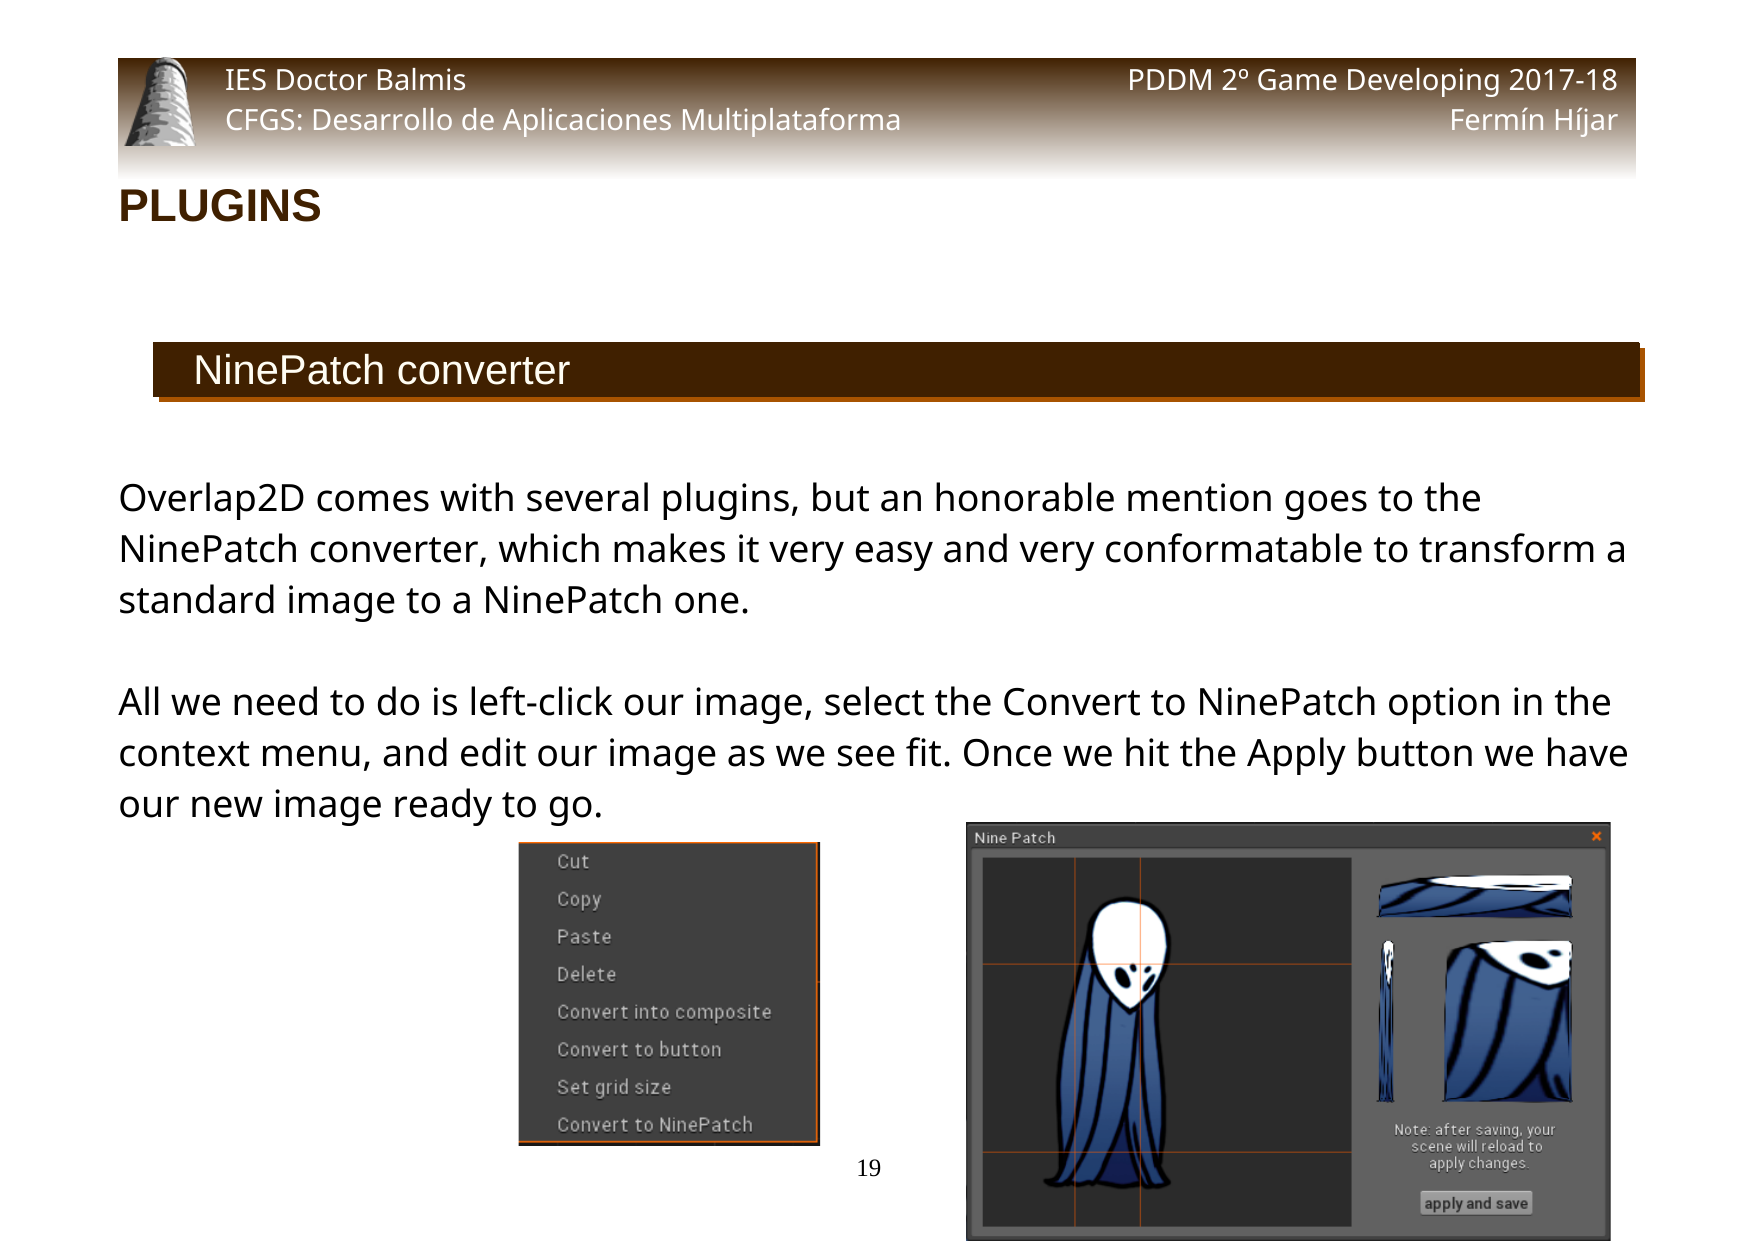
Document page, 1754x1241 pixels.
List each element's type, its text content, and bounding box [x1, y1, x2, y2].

picture [518, 842, 821, 1146]
text All we need to do is left-click our image, select the Convert to NinePatch option in the context menu, and edit our image as we see fit. Once we hit the Apply button we have our new image ready to go. [118, 675, 1636, 828]
list NinePatch converter [154, 344, 1639, 396]
picture [966, 822, 1611, 1241]
subtitle PLUGINS [118, 178, 1636, 231]
text Overlap2D comes with several plugins, but an honorable mention goes to the NinePatch converter, which makes it very easy and very conformatable to transform a standard image to a NinePatch one. [118, 471, 1636, 624]
picture [121, 57, 202, 146]
